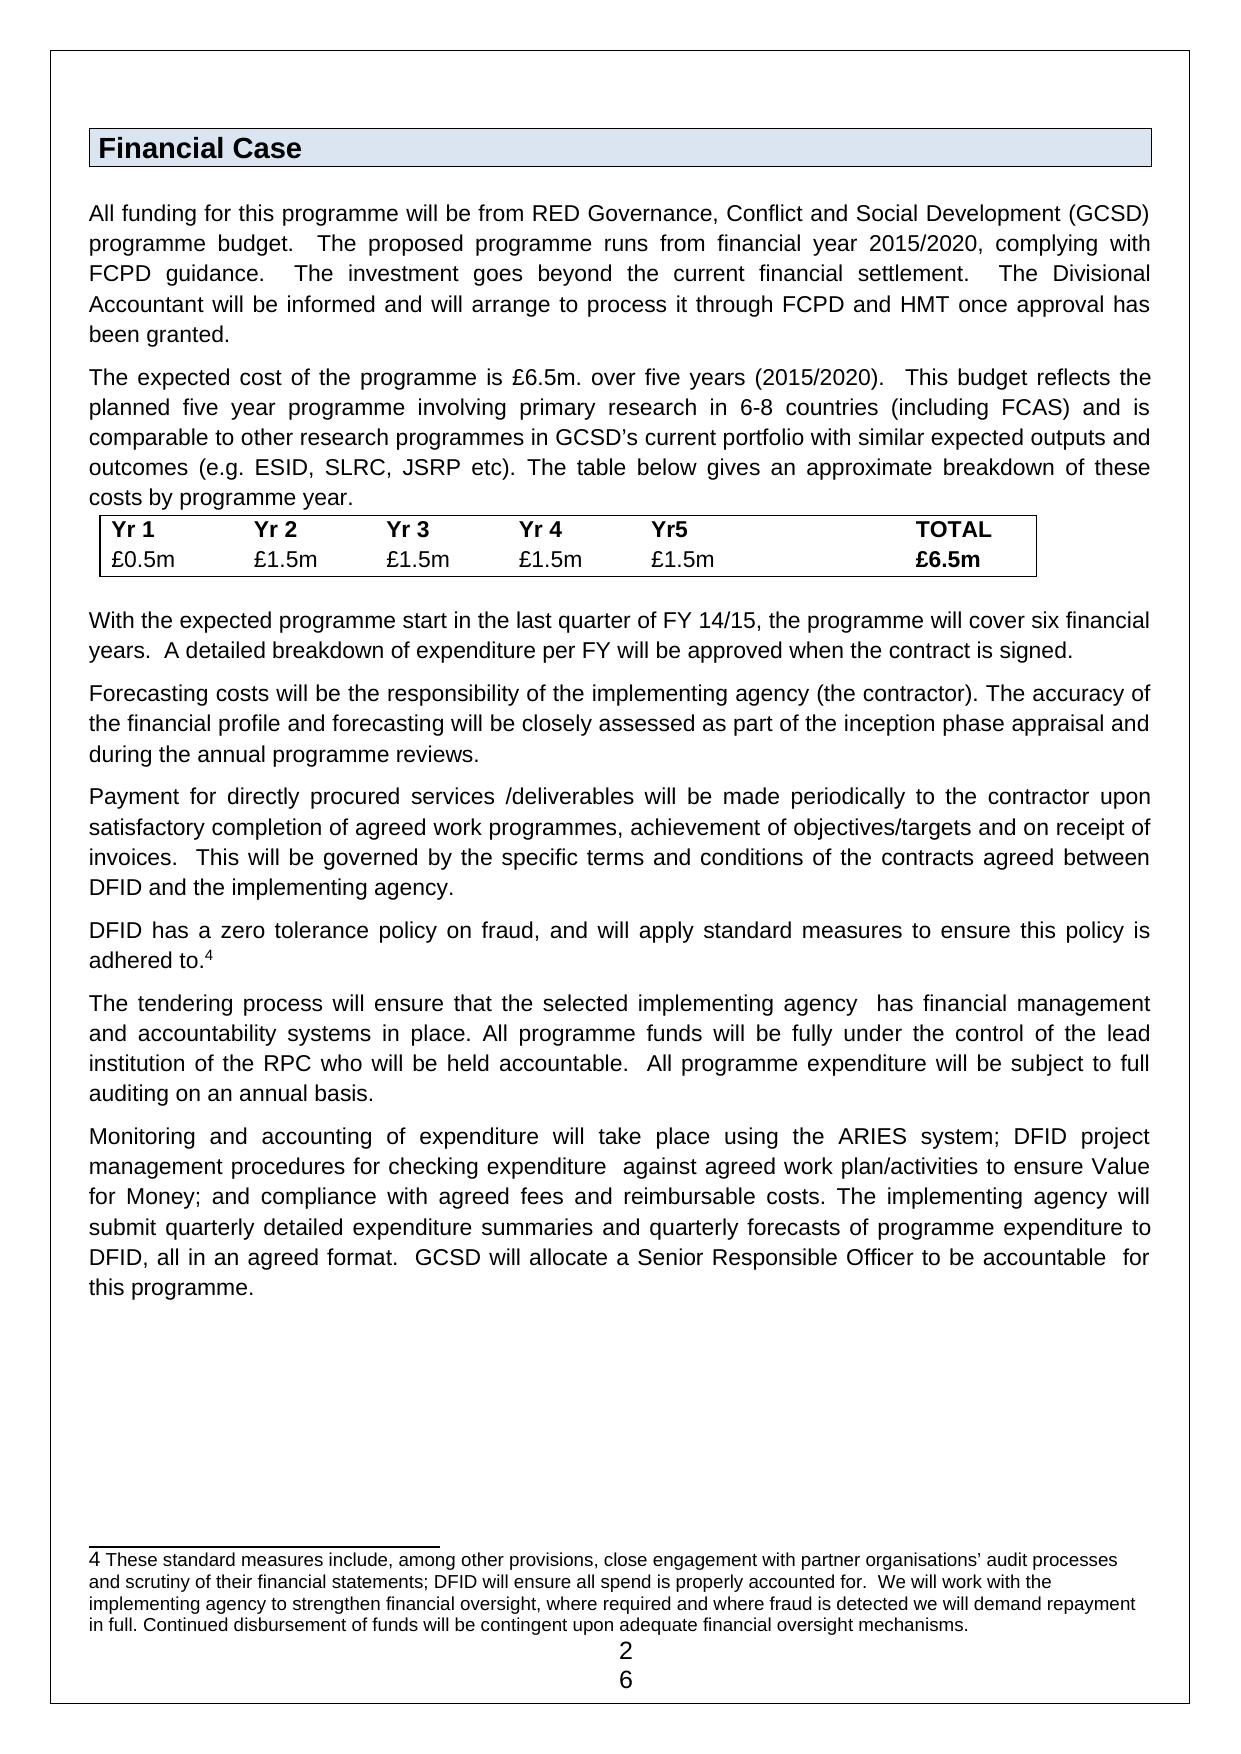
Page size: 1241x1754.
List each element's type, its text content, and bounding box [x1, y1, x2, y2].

subtitle Financial Case [90, 129, 1151, 166]
table_header Yr 3 [375, 516, 507, 546]
text Forecasting costs will be the responsibility of the implementing agency (the contractor). The accuracy of the financial profile and forecasting will be closely assessed as part of the inception phase appraisal and during the annual programme reviews. [89, 680, 1152, 767]
text All funding for this programme will be from RED Governance, Conflict and Social Development (GCSD) programme budget. The proposed programme runs from financial year 2015/2020, complying with FCPD guidance. The investment goes beyond the current financial settlement. The Divisional Accountant will be informed and will arrange to process it through FCPD and HMT once approval has been granted. [89, 200, 1152, 347]
table_cell £1.5m [375, 546, 507, 576]
text The tendering process will ensure that the selected implementing agency has financial management and accountability systems in place. All programme funds will be fully under the control of the lead institution of the RPC who will be held accountable. All programme expenditure will be subject to full auditing on an annual basis. [89, 989, 1152, 1107]
table_header Yr 4 [507, 516, 639, 546]
text The expected cost of the programme is £6.5m. over five years (2015/2020). This budget reflects the planned five year programme involving primary research in 6-8 countries (including FCAS) and is comparable to other research programmes in GCSD’s current portfolio with similar expected outputs and outcomes (e.g. ESID, SLRC, JSRP etc). The table below gives an approximate breakdown of these costs by programme year. [89, 363, 1152, 511]
table_cell £1.5m [507, 546, 639, 576]
text Monitoring and accounting of expenditure will take place using the ARIES system; DFID project management procedures for checking expenditure against agreed work plan/activities to ensure Value for Money; and compliance with agreed fees and reimbursable costs. The implementing agency will submit quarterly detailed expenditure summaries and quarterly forecasts of programme expenditure to DFID, all in an agreed format. GCSD will allocate a Senior Responsible Officer to be accountable for this programme. [89, 1123, 1152, 1300]
text DFID has a zero tolerance policy on fraud, and will apply standard measures to ensure this policy is adhered to. [89, 917, 1152, 973]
table_header Yr5 [640, 516, 772, 546]
table_cell [772, 546, 904, 576]
table_header Yr 2 [243, 516, 375, 546]
text Payment for directly procured services /deliverables will be made periodically to the contractor upon satisfactory completion of agreed work programmes, achievement of objectives/targets and on receipt of invoices. This will be governed by the specific terms and conditions of the contracts agreed between DFID and the implementing agency. [89, 783, 1152, 900]
table_header TOTAL [904, 516, 1036, 546]
text With the expected programme start in the last quarter of FY 14/15, the programme will cover six financial years. A detailed breakdown of expenditure per FY will be approved when the contract is signed. [89, 607, 1152, 664]
table_header [772, 516, 904, 546]
table_header Yr 1 [101, 516, 242, 546]
table_cell £0.5m [101, 546, 242, 576]
text These standard measures include, among other provisions, close engagement with partner organisations’ audit processes and scrutiny of their financial statements; DFID will ensure all spend is properly accounted for. We will work with the implementing agency to strengthen financial oversight, where required and where fraud is detected we will demand repayment in full. Continued disbursement of funds will be contingent upon adequate financial oversight mechanisms. [89, 1547, 1152, 1636]
table_cell £1.5m [243, 546, 375, 576]
table_cell £1.5m [640, 546, 772, 576]
table_cell £6.5m [904, 546, 1036, 576]
